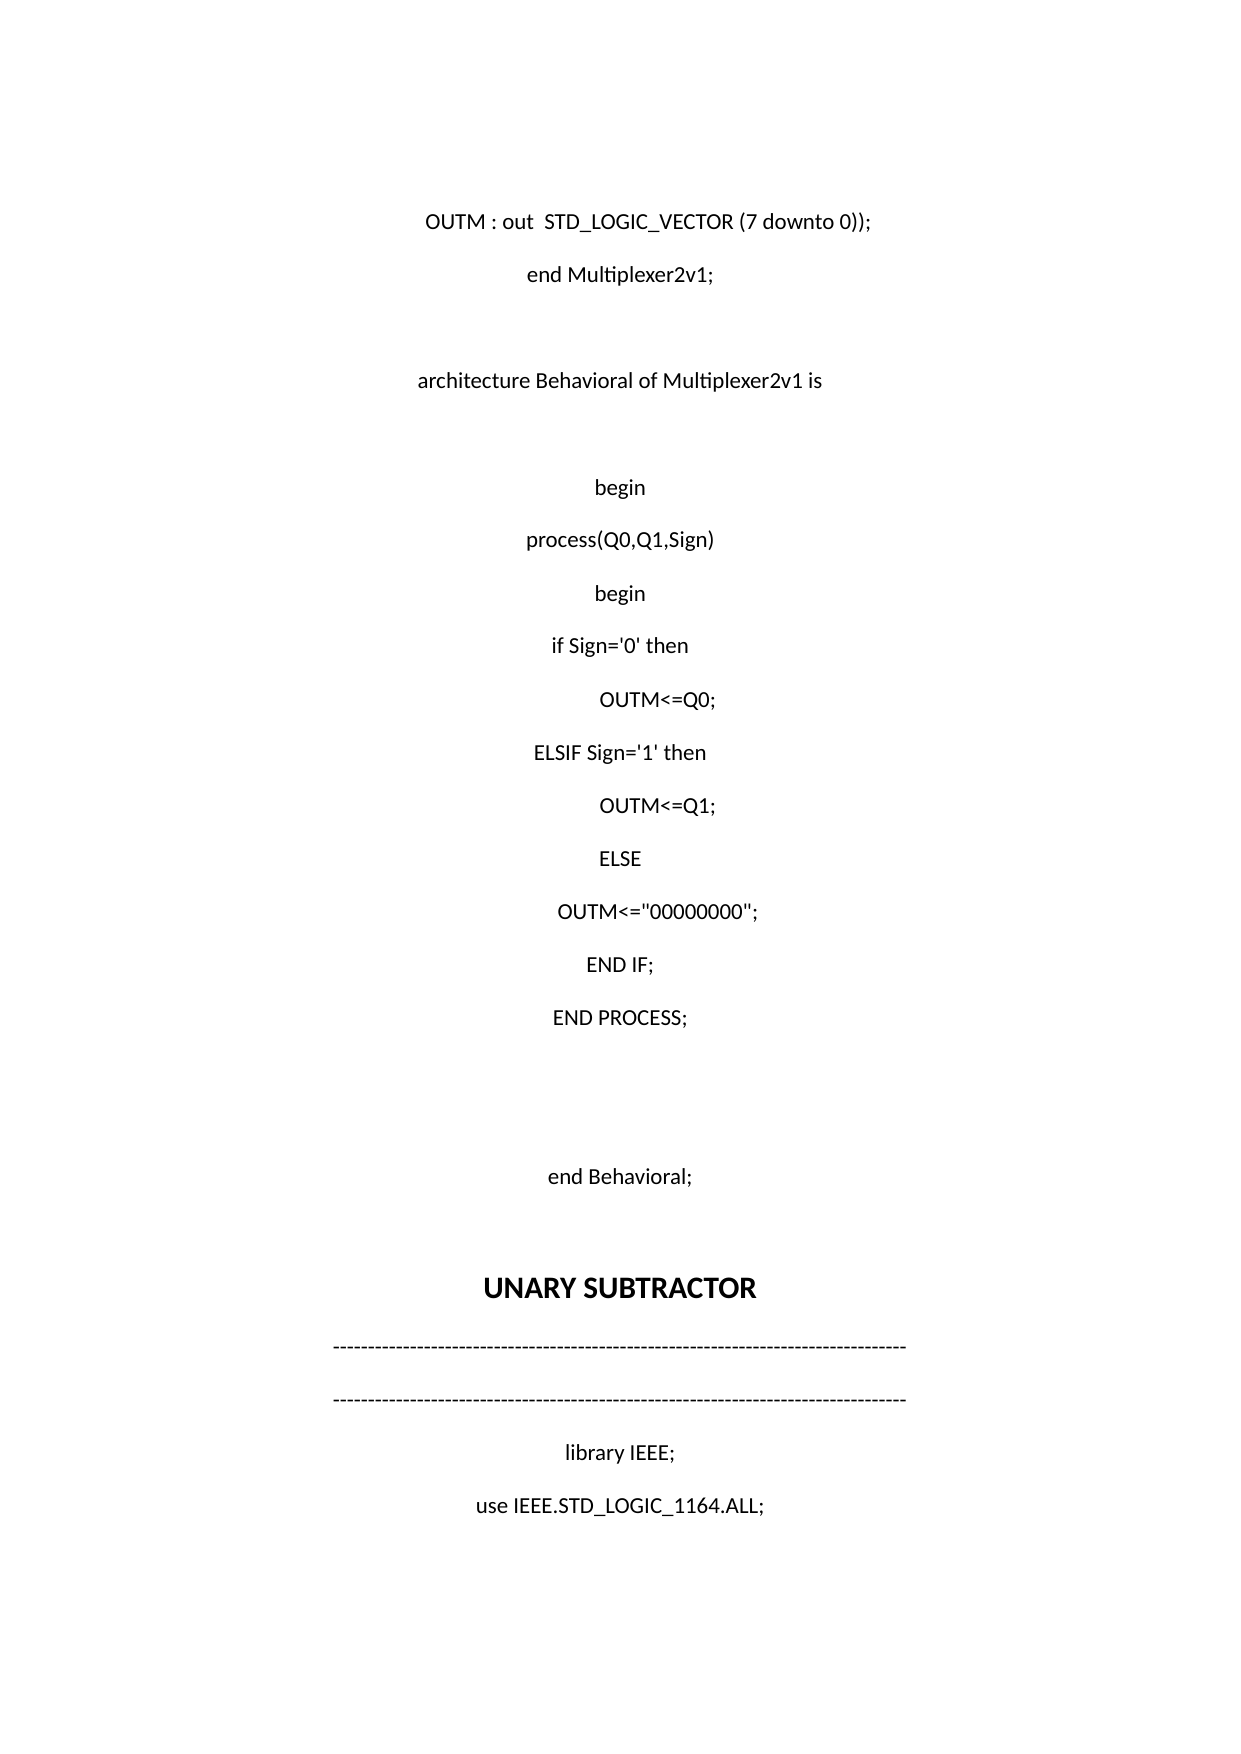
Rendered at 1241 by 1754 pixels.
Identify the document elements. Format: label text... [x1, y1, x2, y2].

text end Behavioral; [187, 1162, 1053, 1190]
text process(Q0,Q1,Sign) [187, 526, 1053, 554]
text ---------------------------------------------------------------------------------- [187, 1386, 1053, 1413]
text ---------------------------------------------------------------------------------- [187, 1332, 1053, 1361]
text begin [187, 473, 1053, 501]
text use IEEE.STD_LOGIC_1164.ALL; [187, 1492, 1053, 1519]
text if Sign='0' then [187, 632, 1053, 660]
text library IEEE; [187, 1438, 1053, 1467]
text END PROCESS; [187, 1003, 1053, 1031]
text ELSIF Sign='1' then [187, 738, 1053, 766]
text architecture Behavioral of Multiplexer2v1 is [187, 367, 1053, 394]
text END IF; [187, 950, 1053, 978]
text UNARY SUBTRACTOR [187, 1268, 1053, 1306]
text OUTM<="00000000"; [187, 897, 1053, 925]
text begin [187, 579, 1053, 607]
text ELSE [187, 844, 1053, 872]
text OUTM : out STD_LOGIC_VECTOR (7 downto 0)); [187, 207, 1053, 236]
text OUTM<=Q1; [187, 791, 1053, 819]
text end Multiplexer2v1; [187, 261, 1053, 288]
text OUTM<=Q0; [187, 685, 1053, 713]
